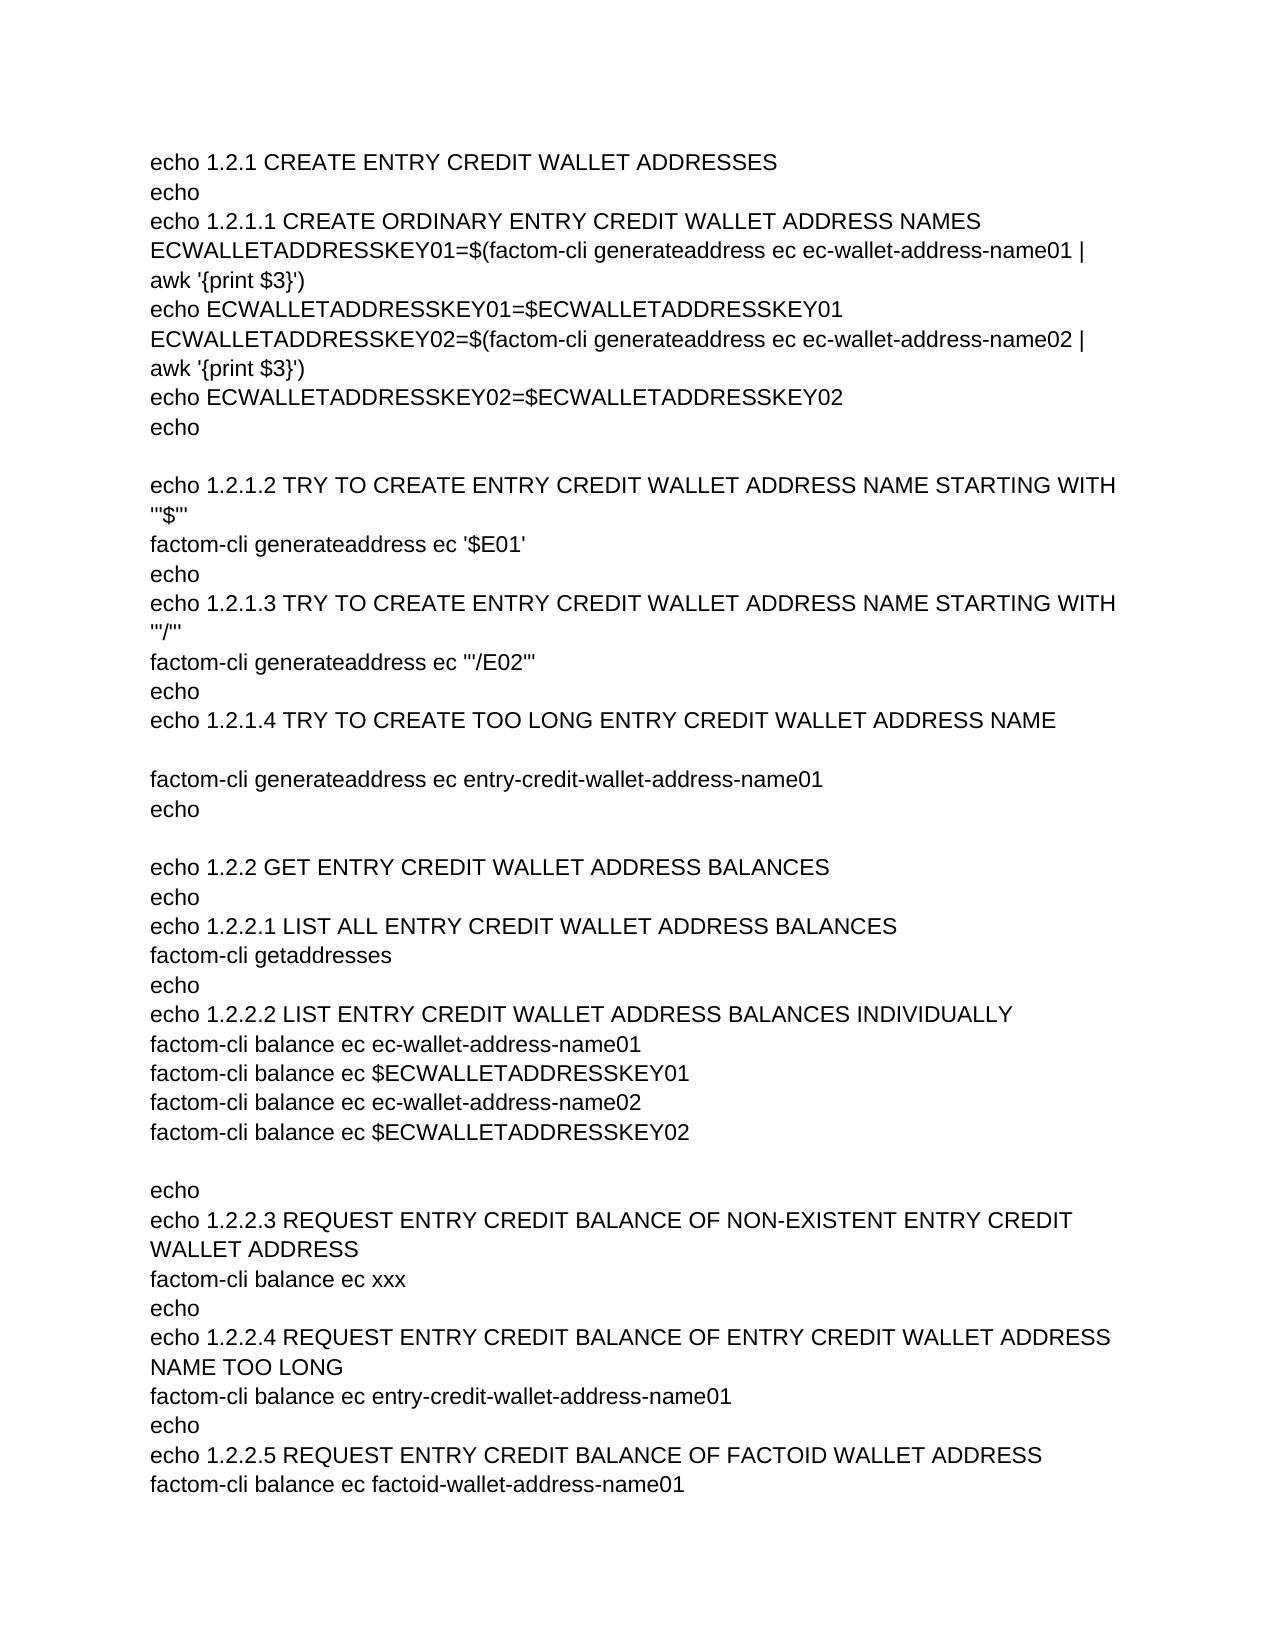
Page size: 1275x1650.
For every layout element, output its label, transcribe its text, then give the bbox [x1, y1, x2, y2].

text echo [150, 884, 1125, 910]
text echo ECWALLETADDRESSKEY02=$ECWALLETADDRESSKEY02 [150, 385, 1125, 411]
text echo 1.2.2.2 LIST ENTRY CREDIT WALLET ADDRESS BALANCES INDIVIDUALLY [150, 1002, 1125, 1027]
text echo 1.2.2.4 REQUEST ENTRY CREDIT BALANCE OF ENTRY CREDIT WALLET ADDRESS NAME TOO LONG [150, 1325, 1125, 1380]
text echo 1.2.1.2 TRY TO CREATE ENTRY CREDIT WALLET ADDRESS NAME STARTING WITH '"$"' [150, 473, 1125, 528]
text factom-cli generateaddress ec "'/E02'" [150, 649, 1125, 675]
text echo [150, 179, 1125, 205]
text echo 1.2.1 CREATE ENTRY CREDIT WALLET ADDRESSES [150, 150, 1125, 176]
text echo [150, 561, 1125, 587]
text echo [150, 1296, 1125, 1321]
text echo 1.2.1.4 TRY TO CREATE TOO LONG ENTRY CREDIT WALLET ADDRESS NAME [150, 708, 1125, 763]
text echo [150, 972, 1125, 998]
text factom-cli balance ec $ECWALLETADDRESSKEY01 [150, 1061, 1125, 1086]
text echo 1.2.1.1 CREATE ORDINARY ENTRY CREDIT WALLET ADDRESS NAMES [150, 209, 1125, 234]
text echo [150, 1178, 1125, 1204]
text echo [150, 1413, 1125, 1439]
text echo 1.2.2.5 REQUEST ENTRY CREDIT BALANCE OF FACTOID WALLET ADDRESS [150, 1442, 1125, 1468]
text factom-cli balance ec ec-wallet-address-name02 [150, 1090, 1125, 1116]
text factom-cli getaddresses [150, 943, 1125, 969]
text ECWALLETADDRESSKEY02=$(factom-cli generateaddress ec ec-wallet-address-name02 | awk '{print $3}') [150, 326, 1125, 381]
text factom-cli balance ec xxx [150, 1266, 1125, 1292]
text factom-cli generateaddress ec '$E01' [150, 532, 1125, 557]
text echo [150, 414, 1125, 440]
text factom-cli balance ec ec-wallet-address-name01 [150, 1031, 1125, 1057]
text echo 1.2.2 GET ENTRY CREDIT WALLET ADDRESS BALANCES [150, 855, 1125, 881]
text echo [150, 796, 1125, 822]
text factom-cli balance ec $ECWALLETADDRESSKEY02 [150, 1119, 1125, 1145]
text factom-cli generateaddress ec entry-credit-wallet-address-name01 [150, 767, 1125, 792]
text echo 1.2.1.3 TRY TO CREATE ENTRY CREDIT WALLET ADDRESS NAME STARTING WITH '"/"' [150, 591, 1125, 646]
text ECWALLETADDRESSKEY01=$(factom-cli generateaddress ec ec-wallet-address-name01 | awk '{print $3}') [150, 238, 1125, 293]
text factom-cli balance ec factoid-wallet-address-name01 [150, 1472, 1125, 1497]
text echo [150, 679, 1125, 704]
text echo ECWALLETADDRESSKEY01=$ECWALLETADDRESSKEY01 [150, 297, 1125, 322]
text echo 1.2.2.3 REQUEST ENTRY CREDIT BALANCE OF NON-EXISTENT ENTRY CREDIT WALLET ADDRESS [150, 1207, 1125, 1262]
text echo 1.2.2.1 LIST ALL ENTRY CREDIT WALLET ADDRESS BALANCES [150, 914, 1125, 939]
text factom-cli balance ec entry-credit-wallet-address-name01 [150, 1384, 1125, 1409]
